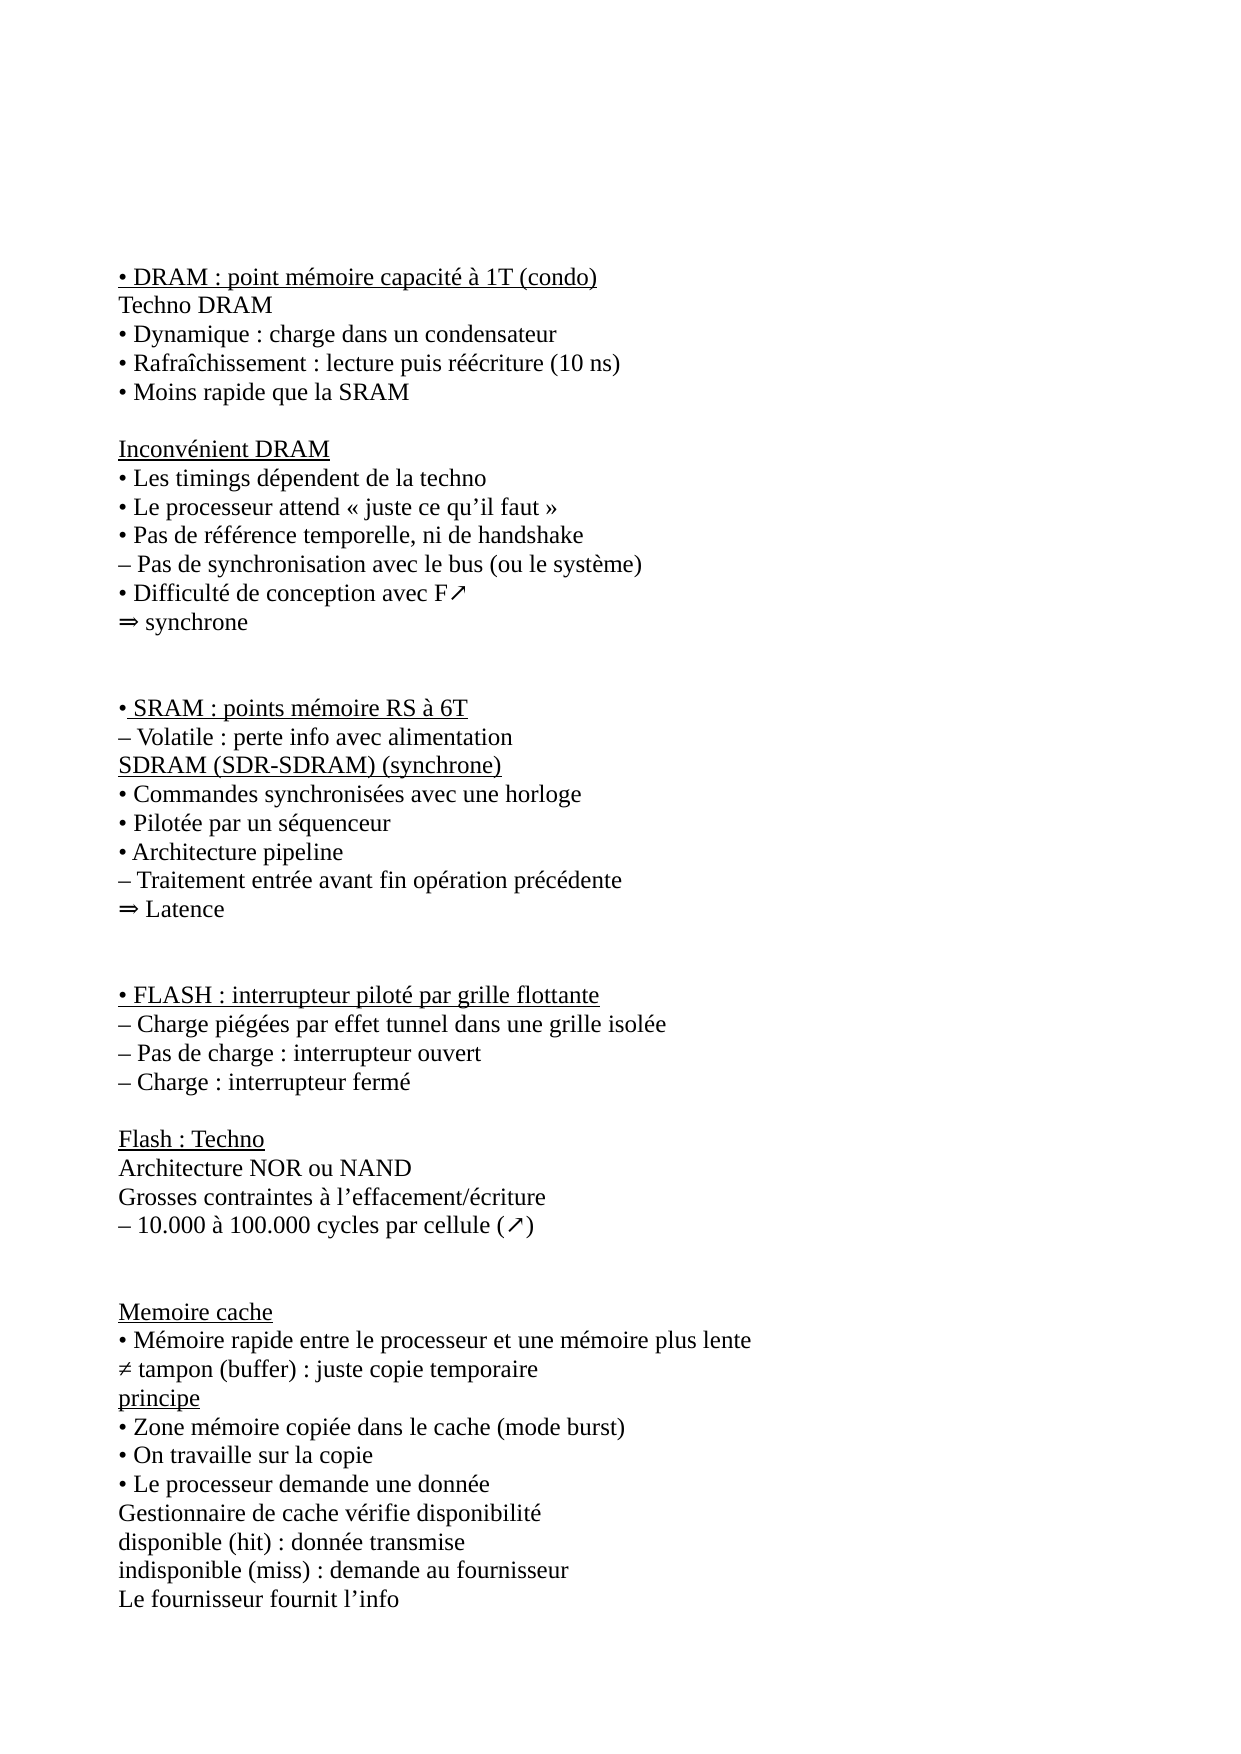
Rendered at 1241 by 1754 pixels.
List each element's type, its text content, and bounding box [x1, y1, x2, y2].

text – Traitement entrée avant fin opération précédente [118, 866, 1122, 894]
text Le fournisseur fournit l’info [118, 1584, 1122, 1613]
text – Charge : interrupteur fermé [118, 1067, 1122, 1096]
text Flash : Techno [118, 1124, 1122, 1153]
text Memoire cache [118, 1297, 1122, 1326]
text • Pas de référence temporelle, ni de handshake [118, 521, 1122, 549]
text Grosses contraintes à l’effacement/écriture [118, 1182, 1122, 1211]
text • Le processeur demande une donnée [118, 1469, 1122, 1498]
text • Zone mémoire copiée dans le cache (mode burst) [118, 1412, 1122, 1441]
text ≠ tampon (buffer) : juste copie temporaire [118, 1354, 1122, 1383]
text – Volatile : perte info avec alimentation [118, 722, 1122, 751]
text – 10.000 à 100.000 cycles par cellule (↗) [118, 1211, 1122, 1239]
text Architecture NOR ou NAND [118, 1153, 1122, 1182]
text ⇒ Latence [118, 894, 1122, 923]
text • Le processeur attend « juste ce qu’il faut » [118, 492, 1122, 521]
text • Mémoire rapide entre le processeur et une mémoire plus lente [118, 1326, 1122, 1354]
text • Architecture pipeline [118, 837, 1122, 866]
text • Pilotée par un séquenceur [118, 808, 1122, 837]
text SDRAM (SDR-SDRAM) (synchrone) [118, 751, 1122, 779]
text principe [118, 1383, 1122, 1412]
text • Dynamique : charge dans un condensateur [118, 319, 1122, 348]
text • DRAM : point mémoire capacité à 1T (condo) [118, 262, 1122, 291]
text • Difficulté de conception avec F↗ [118, 578, 1122, 607]
text ⇒ synchrone [118, 607, 1122, 636]
text • Les timings dépendent de la techno [118, 463, 1122, 492]
text indisponible (miss) : demande au fournisseur [118, 1556, 1122, 1584]
text • Rafraîchissement : lecture puis réécriture (10 ns) [118, 348, 1122, 377]
text – Charge piégées par effet tunnel dans une grille isolée [118, 1009, 1122, 1038]
text – Pas de charge : interrupteur ouvert [118, 1038, 1122, 1067]
text Techno DRAM [118, 291, 1122, 319]
text Inconvénient DRAM [118, 434, 1122, 463]
text • FLASH : interrupteur piloté par grille flottante [118, 981, 1122, 1009]
text disponible (hit) : donnée transmise [118, 1527, 1122, 1556]
text Gestionnaire de cache vérifie disponibilité [118, 1498, 1122, 1527]
text • SRAM : points mémoire RS à 6T [118, 693, 1122, 722]
text • Moins rapide que la SRAM [118, 377, 1122, 406]
text • On travaille sur la copie [118, 1441, 1122, 1469]
text – Pas de synchronisation avec le bus (ou le système) [118, 549, 1122, 578]
text • Commandes synchronisées avec une horloge [118, 779, 1122, 808]
